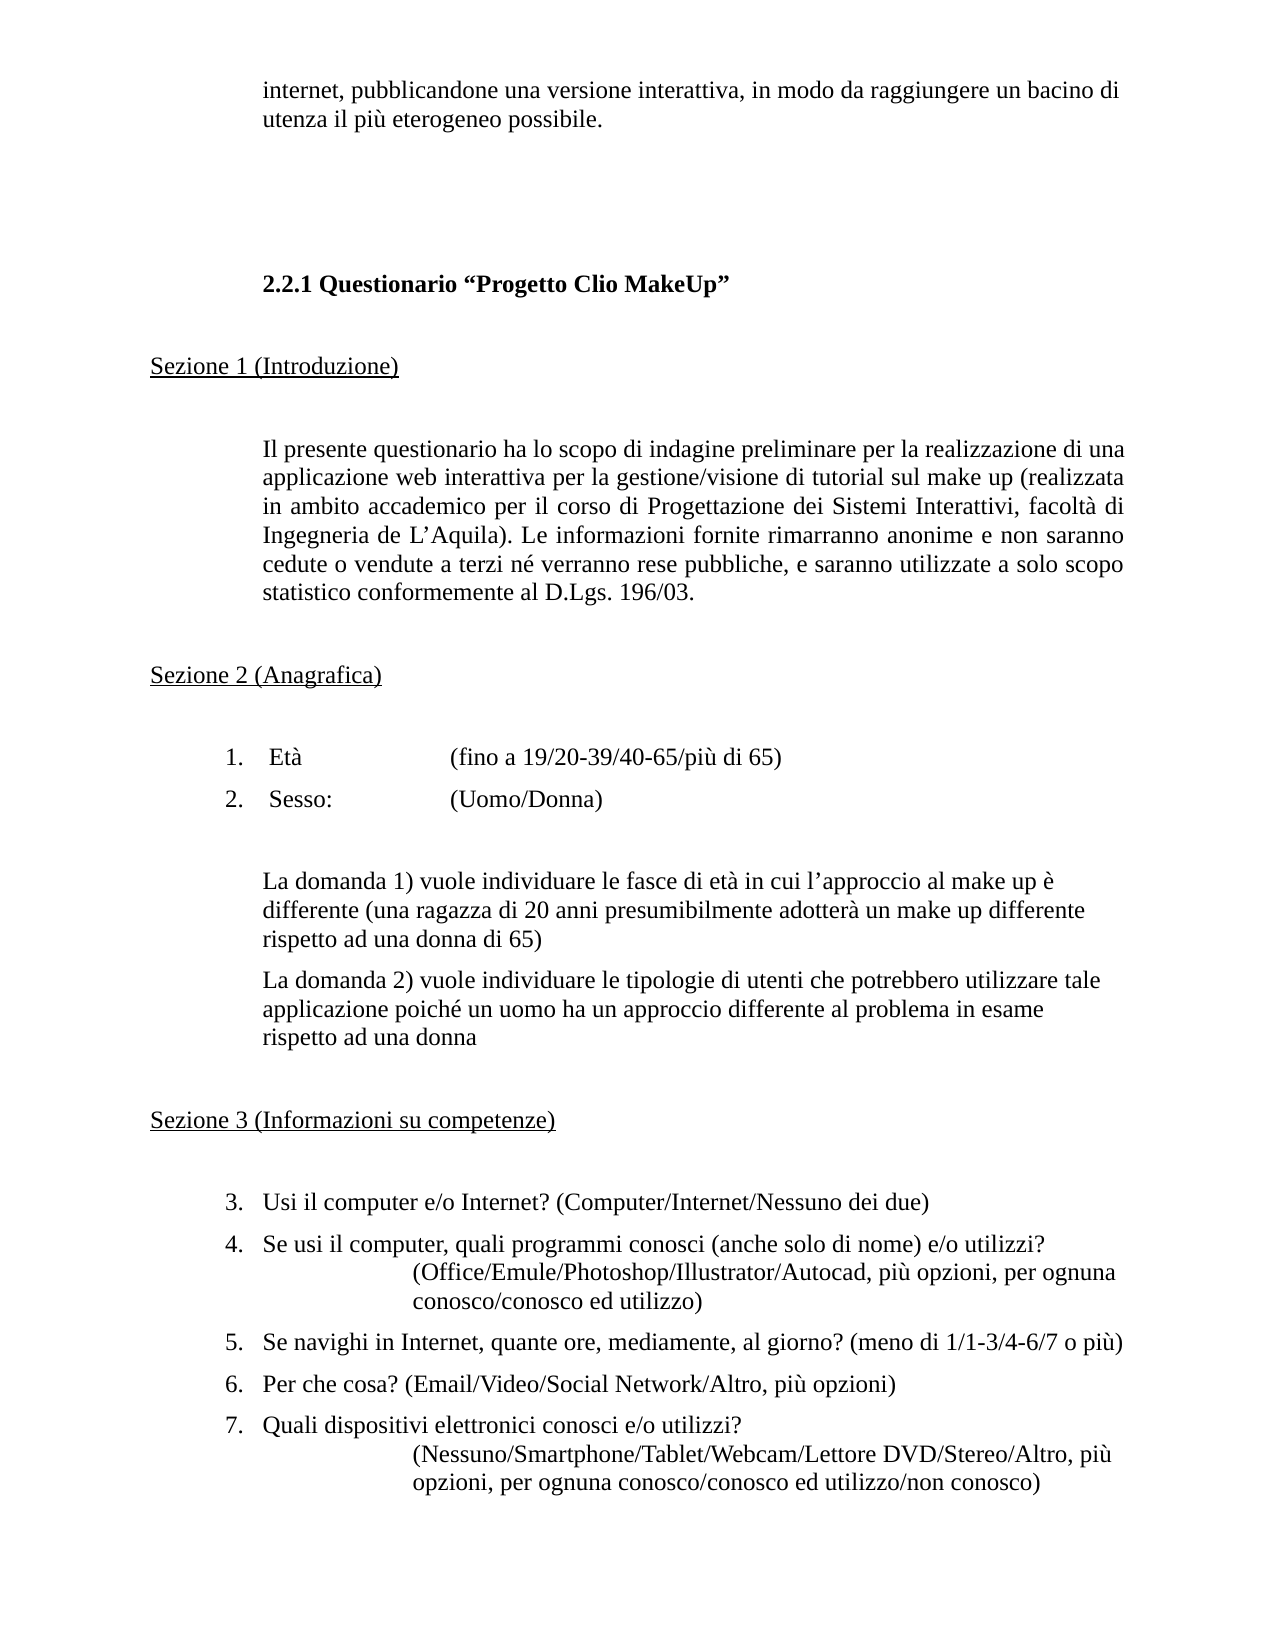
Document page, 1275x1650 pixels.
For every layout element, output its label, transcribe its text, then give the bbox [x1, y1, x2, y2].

text Sezione 3 (Informazioni su competenze) [150, 1105, 1125, 1134]
text internet, pubblicandone una versione interattiva, in modo da raggiungere un bacino di utenza il più eterogeneo possibile. [262, 75, 1125, 132]
list Usi il computer e/o Internet? (Computer/Internet/Nessuno dei due) [225, 1187, 1125, 1216]
list Quali dispositivi elettronici conosci e/o utilizzi? (Nessuno/Smartphone/Tablet/Webcam/Lettore DVD/Stereo/Altro, più opzioni, per ognuna conosco/conosco ed utilizzo/non conosco) [225, 1410, 1125, 1496]
text Sezione 2 (Anagrafica) [150, 660, 1125, 689]
list Per che cosa? (Email/Video/Social Network/Altro, più opzioni) [225, 1369, 1125, 1397]
list Se usi il computer, quali programmi conosci (anche solo di nome) e/o utilizzi? (Office/Emule/Photoshop/Illustrator/Autocad, più opzioni, per ognuna conosco/conosco ed utilizzo) [225, 1229, 1125, 1315]
list Età (fino a 19/20-39/40-65/più di 65) [225, 742, 1125, 771]
list Sesso: (Uomo/Donna) [225, 784, 1125, 812]
text 2.2.1 Questionario “Progetto Clio MakeUp” [262, 269, 1125, 297]
text La domanda 1) vuole individuare le fasce di età in cui l’approccio al make up è differente (una ragazza di 20 anni presumibilmente adotterà un make up differente rispetto ad una donna di 65) [262, 866, 1125, 952]
list Se navighi in Internet, quante ore, mediamente, al giorno? (meno di 1/1-3/4-6/7 o più) [225, 1327, 1125, 1356]
text La domanda 2) vuole individuare le tipologie di utenti che potrebbero utilizzare tale applicazione poiché un uomo ha un approccio differente al problema in esame rispetto ad una donna [262, 965, 1125, 1051]
text Sezione 1 (Introduzione) [150, 351, 1125, 380]
text Il presente questionario ha lo scopo di indagine preliminare per la realizzazione di una applicazione web interattiva per la gestione/visione di tutorial sul make up (realizzata in ambito accademico per il corso di Progettazione dei Sistemi Interattivi, facoltà di Ingegneria de L’Aquila). Le informazioni fornite rimarranno anonime e non saranno cedute o vendute a terzi né verranno rese pubbliche, e saranno utilizzate a solo scopo statistico conformemente al D.Lgs. 196/03. [262, 434, 1125, 606]
